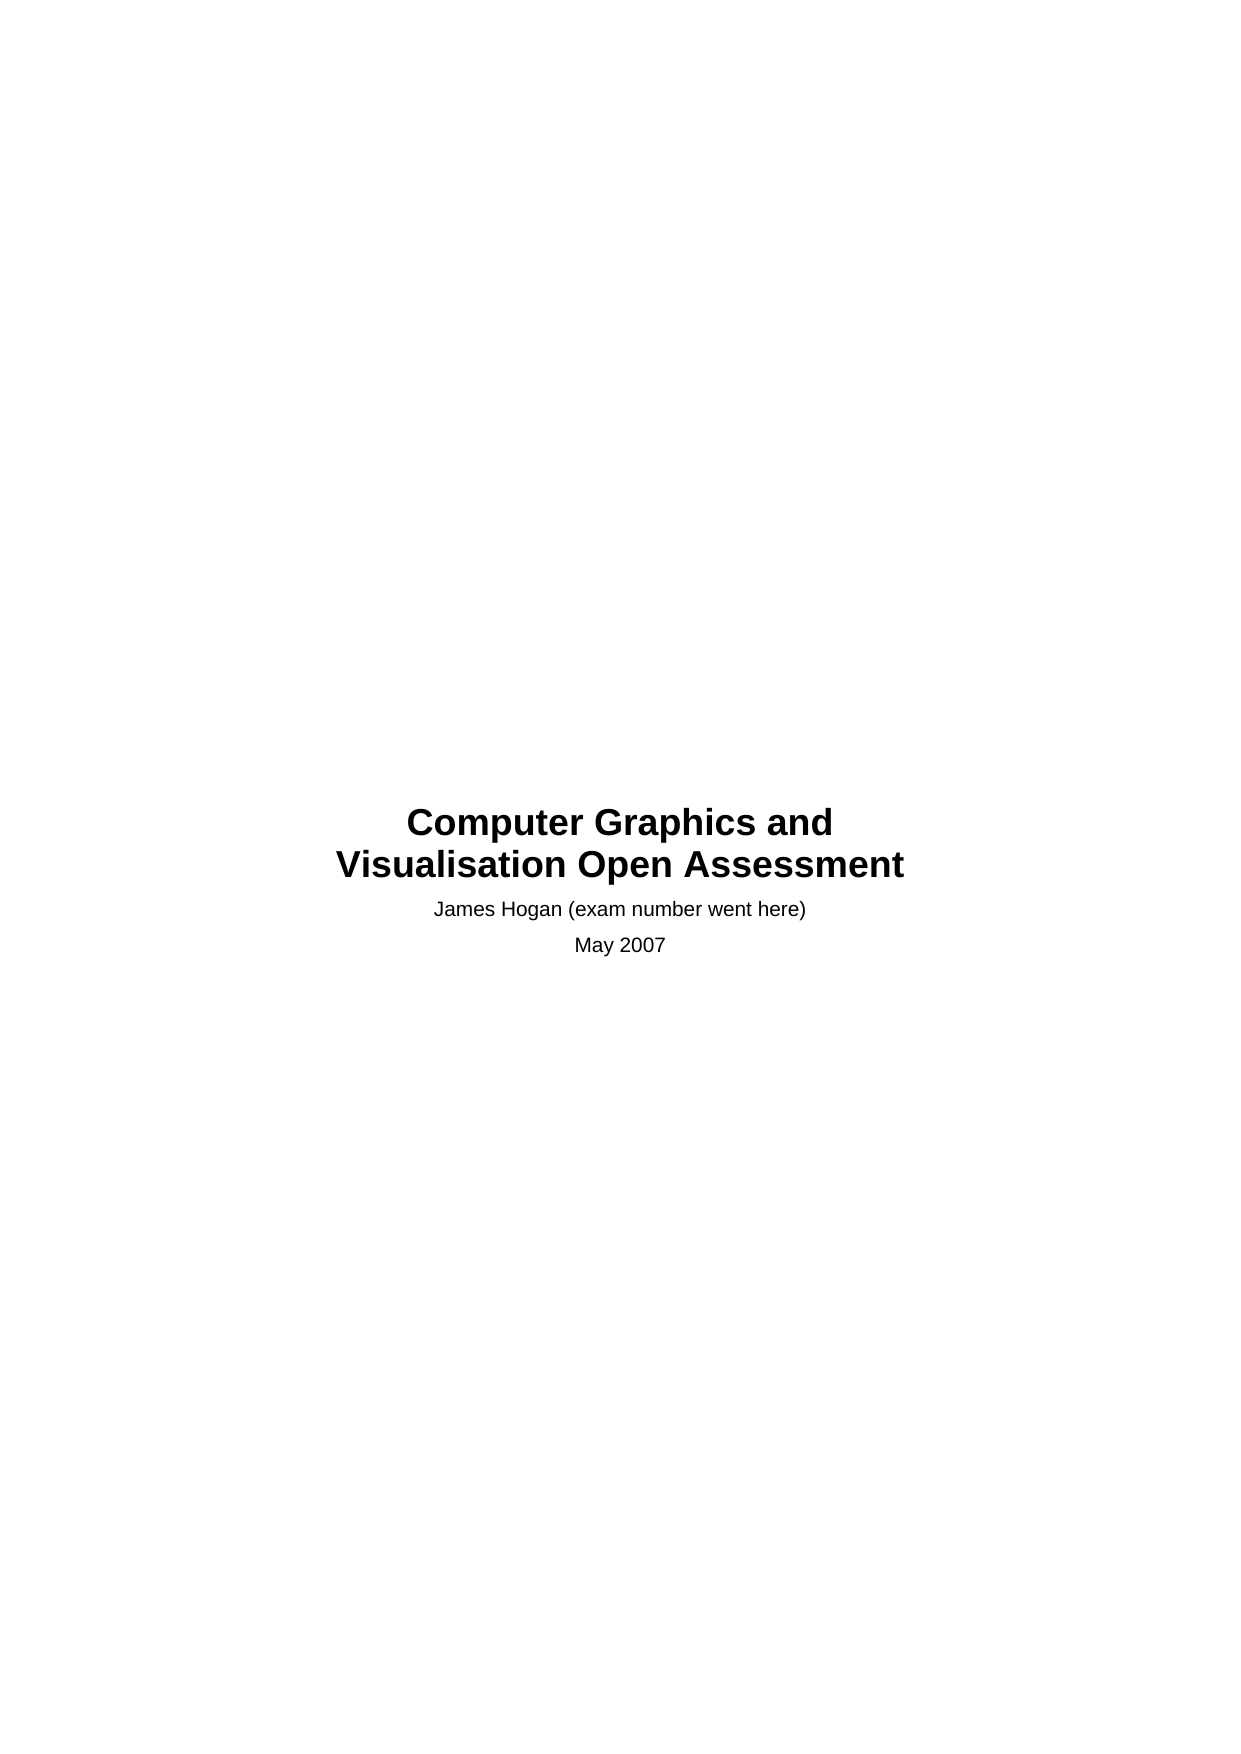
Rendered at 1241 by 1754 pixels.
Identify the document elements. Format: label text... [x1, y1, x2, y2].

title Computer Graphics and Visualisation Open Assessment [310, 801, 930, 885]
text May 2007 [310, 933, 930, 957]
text James Hogan (exam number went here) [310, 898, 930, 921]
